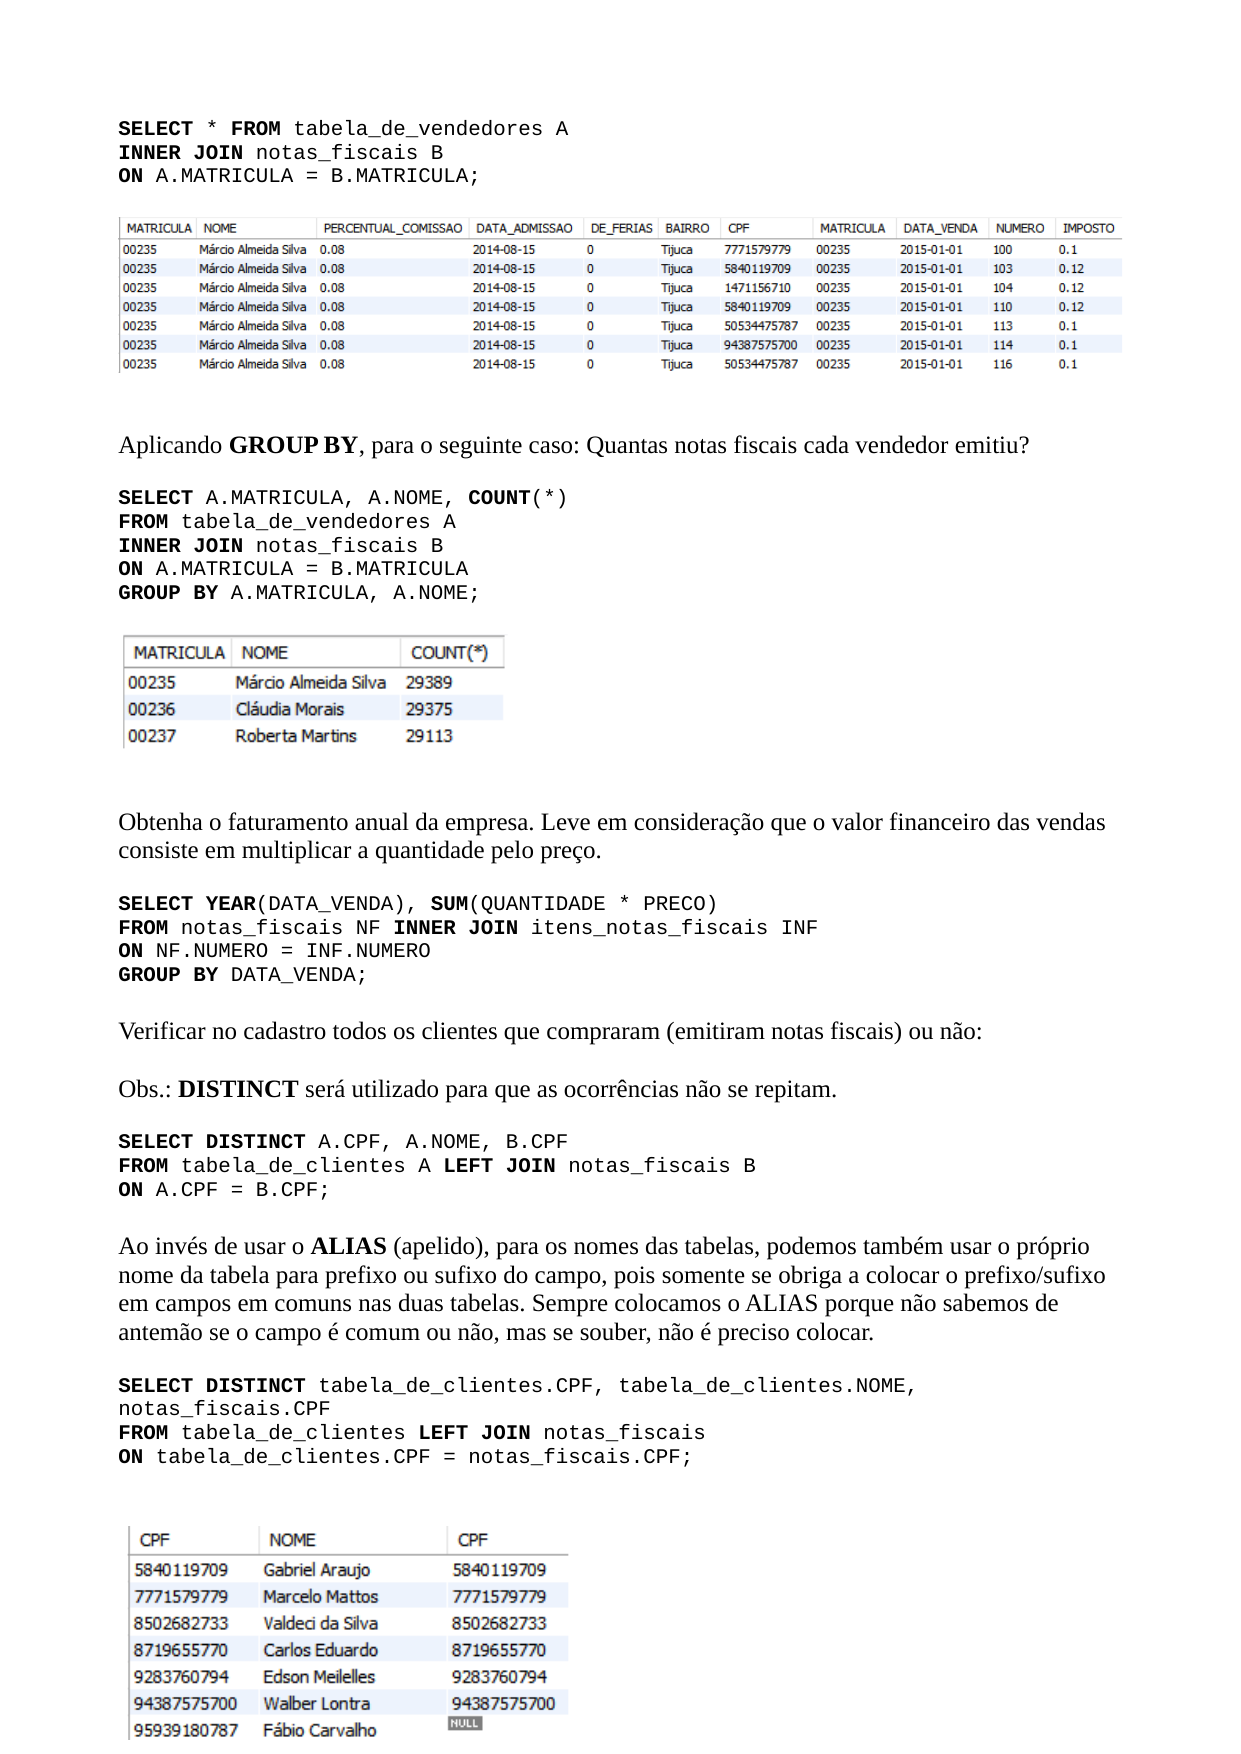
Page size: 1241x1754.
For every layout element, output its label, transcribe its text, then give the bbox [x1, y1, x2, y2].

text Obs.: DISTINCT será utilizado para que as ocorrências não se repitam. [118, 1074, 1122, 1103]
text Obtenha o faturamento anual da empresa. Leve em consideração que o valor financeiro das vendas consiste em multiplicar a quantidade pelo preço. [118, 807, 1122, 864]
text Aplicando GROUP BY, para o seguinte caso: Quantas notas fiscais cada vendedor emitiu? [118, 430, 1122, 458]
picture [123, 634, 508, 758]
text SELECT YEAR(DATA_VENDA), SUM(QUANTIDADE * PRECO) FROM notas_fiscais NF INNER JOIN itens_notas_fiscais INF ON NF.NUMERO = INF.NUMERO GROUP BY DATA_VENDA; [118, 893, 1122, 988]
text SELECT A.MATRICULA, A.NOME, COUNT(*) FROM tabela_de_vendedores A INNER JOIN notas_fiscais B ON A.MATRICULA = B.MATRICULA GROUP BY A.MATRICULA, A.NOME; [118, 487, 1122, 606]
picture [127, 1526, 569, 1740]
picture [118, 217, 1123, 373]
text SELECT * FROM tabela_de_vendedores A INNER JOIN notas_fiscais B ON A.MATRICULA = B.MATRICULA; [118, 118, 1122, 189]
text Verificar no cadastro todos os clientes que compraram (emitiram notas fiscais) ou não: [118, 1016, 1122, 1045]
text Ao invés de usar o ALIAS (apelido), para os nomes das tabelas, podemos também usar o próprio nome da tabela para prefixo ou sufixo do campo, pois somente se obriga a colocar o prefixo/sufixo em campos em comuns nas duas tabelas. Sempre colocamos o ALIAS porque não sabemos de antemão se o campo é comum ou não, mas se souber, não é preciso colocar. [118, 1231, 1122, 1346]
text SELECT DISTINCT tabela_de_clientes.CPF, tabela_de_clientes.NOME, notas_fiscais.CPF FROM tabela_de_clientes LEFT JOIN notas_fiscais ON tabela_de_clientes.CPF = notas_fiscais.CPF; [118, 1375, 1122, 1469]
text SELECT DISTINCT A.CPF, A.NOME, B.CPF FROM tabela_de_clientes A LEFT JOIN notas_fiscais B ON A.CPF = B.CPF; [118, 1131, 1122, 1202]
